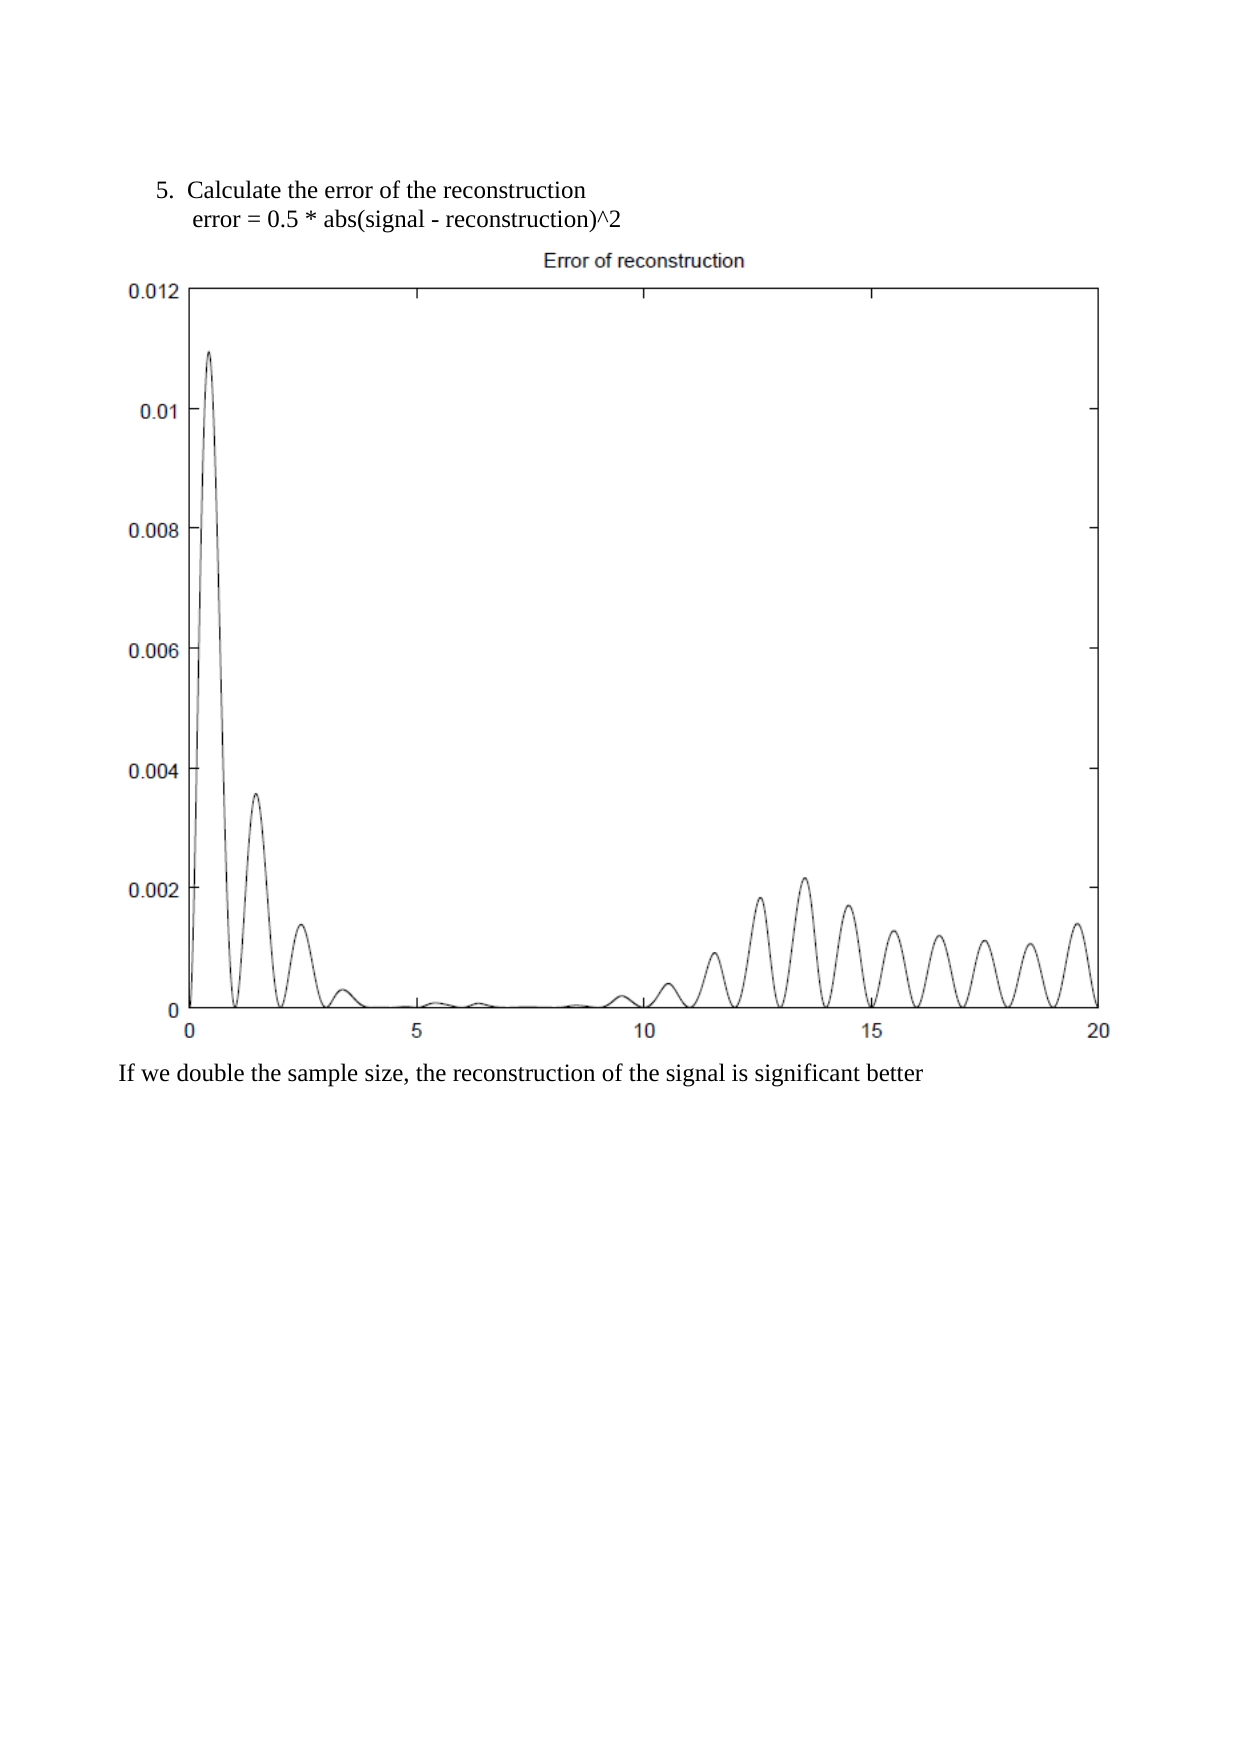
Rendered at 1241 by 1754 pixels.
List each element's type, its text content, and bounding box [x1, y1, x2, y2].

text 5. Calculate the error of the reconstruction [118, 176, 1122, 204]
text If we double the sample size, the reconstruction of the signal is significant better [118, 1059, 1122, 1087]
text error = 0.5 * abs(signal - reconstruction)^2 [118, 204, 1122, 233]
